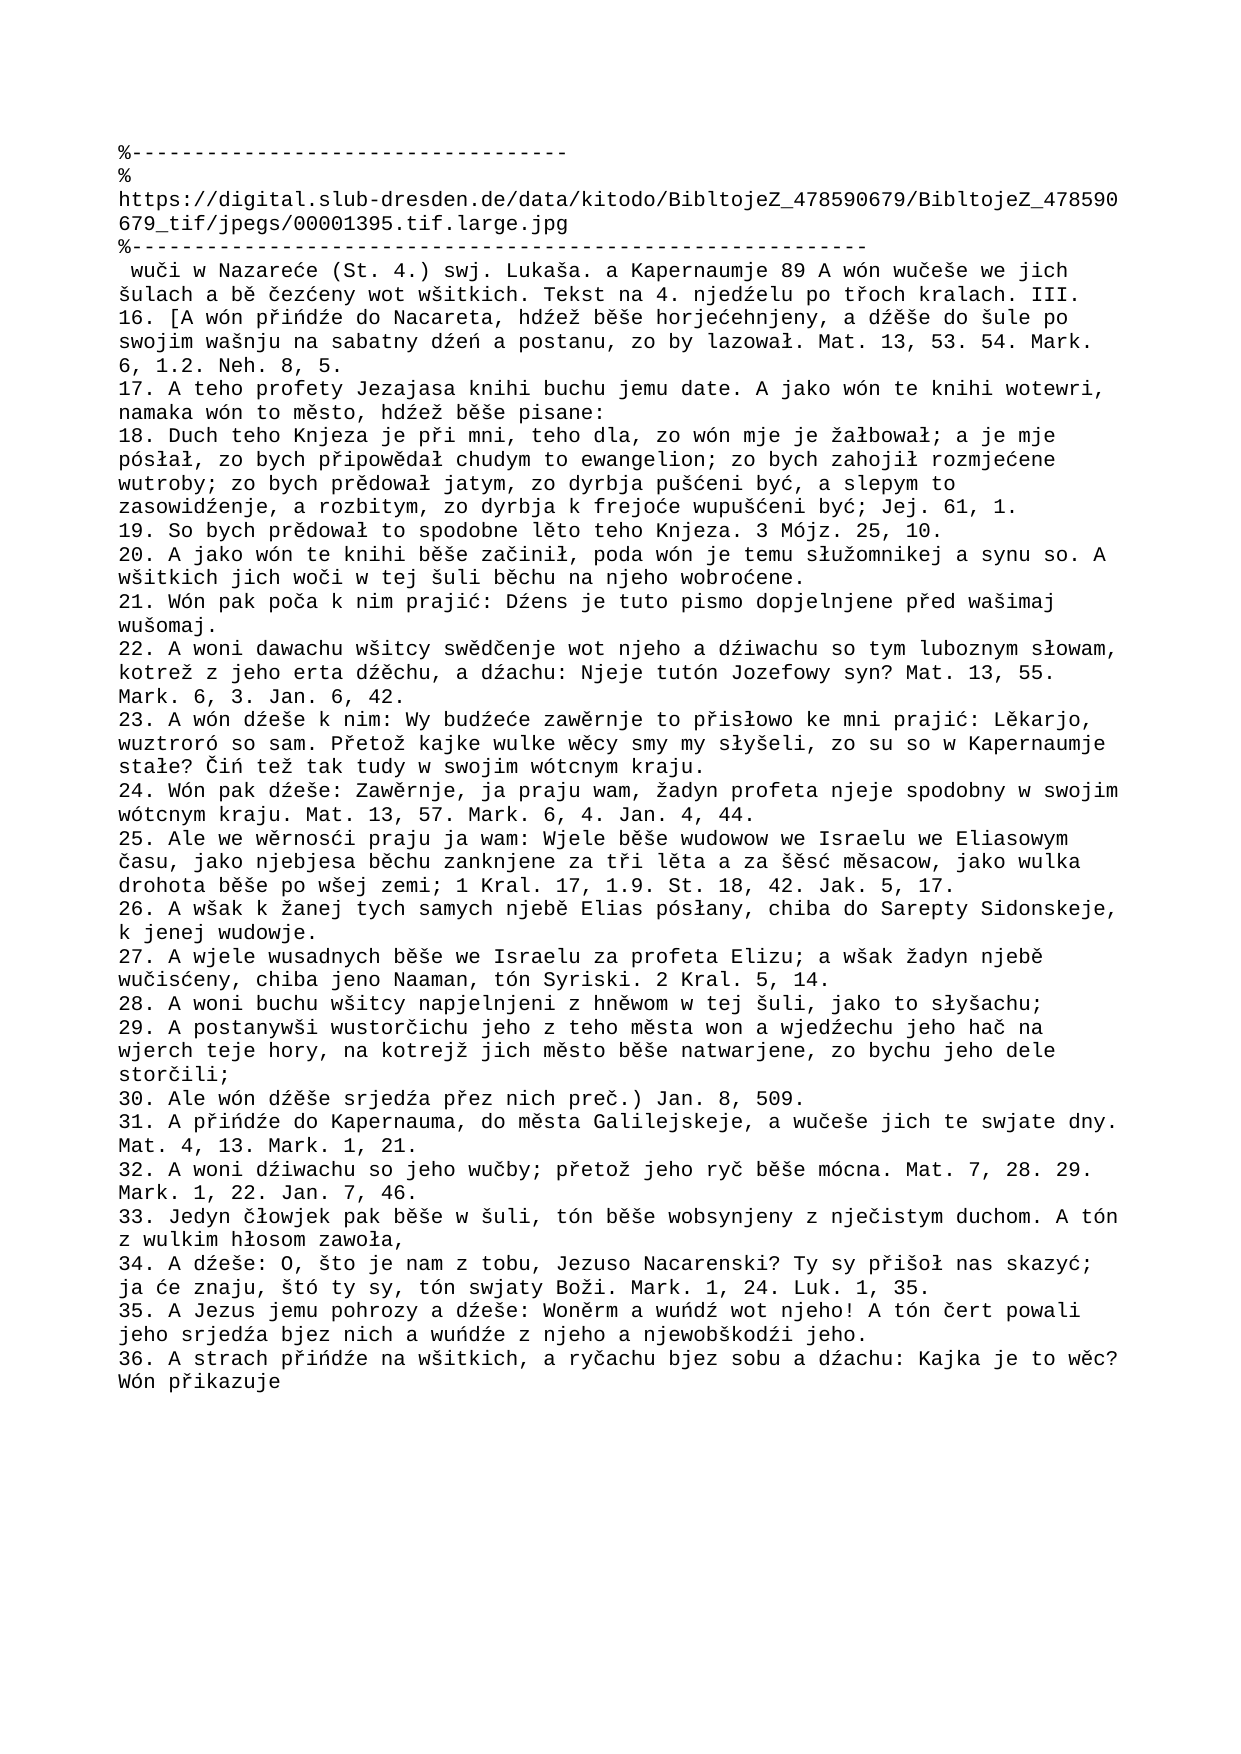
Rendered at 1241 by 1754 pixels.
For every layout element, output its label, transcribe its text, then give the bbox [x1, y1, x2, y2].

text 35. A Jezus jemu pohrozy a dźeše: Woněrm a wuńdź wot njeho! A tón čert powali jeho srjedźa bjez nich a wuńdźe z njeho a njewobškodźi jeho. [118, 1300, 1122, 1348]
text 22. A woni dawachu wšitcy swědčenje wot njeho a dźiwachu so tym luboznym słowam, kotrež z jeho erta dźěchu, a dźachu: Njeje tutón Jozefowy syn? Mat. 13, 55. Mark. 6, 3. Jan. 6, 42. [118, 638, 1122, 709]
text %----------------------------------- [118, 142, 1122, 165]
text 23. A wón dźeše k nim: Wy budźeće zawěrnje to přisłowo ke mni prajić: Lěkarjo, wuztroró so sam. Přetož kajke wulke wěcy smy my słyšeli, zo su so w Kapernaumje stałe? Čiń tež tak tudy w swojim wótcnym kraju. [118, 709, 1122, 780]
text 20. A jako wón te knihi běše začinił, poda wón je temu słužomnikej a synu so. A wšitkich jich woči w tej šuli běchu na njeho wobroćene. [118, 544, 1122, 591]
text 28. A woni buchu wšitcy napjelnjeni z hněwom w tej šuli, jako to słyšachu; [118, 993, 1122, 1017]
text 33. Jedyn čłowjek pak běše w šuli, tón běše wobsynjeny z nječistym duchom. A tón z wulkim hłosom zawoła, [118, 1206, 1122, 1253]
text 36. A strach přińdźe na wšitkich, a ryčachu bjez sobu a dźachu: Kajka je to wěc? Wón přikazuje [118, 1348, 1122, 1395]
text 26. A wšak k žanej tych samych njebě Elias pósłany, chiba do Sarepty Sidonskeje, k jenej wudowje. [118, 898, 1122, 946]
text %----------------------------------------------------------- [118, 236, 1122, 260]
text 19. So bych prědował to spodobne lěto teho Knjeza. 3 Mójz. 25, 10. [118, 520, 1122, 544]
text 24. Wón pak dźeše: Zawěrnje, ja praju wam, žadyn profeta njeje spodobny w swojim wótcnym kraju. Mat. 13, 57. Mark. 6, 4. Jan. 4, 44. [118, 780, 1122, 827]
text 29. A postanywši wustorčichu jeho z teho města won a wjedźechu jeho hač na wjerch teje hory, na kotrejž jich město běše natwarjene, zo bychu jeho dele storčili; [118, 1017, 1122, 1088]
text 27. A wjele wusadnych běše we Israelu za profeta Elizu; a wšak žadyn njebě wučisćeny, chiba jeno Naaman, tón Syriski. 2 Kral. 5, 14. [118, 946, 1122, 993]
text 34. A dźeše: O, što je nam z tobu, Jezuso Nacarenski? Ty sy přišoł nas skazyć; ja će znaju, štó ty sy, tón swjaty Boži. Mark. 1, 24. Luk. 1, 35. [118, 1253, 1122, 1300]
text 31. A přińdźe do Kapernauma, do města Galilejskeje, a wučeše jich te swjate dny. Mat. 4, 13. Mark. 1, 21. [118, 1111, 1122, 1158]
text % https://digital.slub-dresden.de/data/kitodo/BibltojeZ_478590679/BibltojeZ_478590679_tif/jpegs/00001395.tif.large.jpg [118, 165, 1122, 236]
text 32. A woni dźiwachu so jeho wučby; přetož jeho ryč běše mócna. Mat. 7, 28. 29. Mark. 1, 22. Jan. 7, 46. [118, 1158, 1122, 1206]
text 18. Duch teho Knjeza je při mni, teho dla, zo wón mje je žałbował; a je mje pósłał, zo bych připowědał chudym to ewangelion; zo bych zahojił rozmjećene wutroby; zo bych prědował jatym, zo dyrbja pušćeni być, a slepym to zasowidźenje, a rozbitym, zo dyrbja k frejoće wupušćeni być; Jej. 61, 1. [118, 426, 1122, 520]
text 17. A teho profety Jezajasa knihi buchu jemu date. A jako wón te knihi wotewri, namaka wón to město, hdźež běše pisane: [118, 378, 1122, 426]
text 25. Ale we wěrnosći praju ja wam: Wjele běše wudowow we Israelu we Eliasowym času, jako njebjesa běchu zanknjene za tři lěta a za šěsć měsacow, jako wulka drohota běše po wšej zemi; 1 Kral. 17, 1.9. St. 18, 42. Jak. 5, 17. [118, 827, 1122, 898]
text 21. Wón pak poča k nim prajić: Dźens je tuto pismo dopjelnjene před wašimaj wušomaj. [118, 591, 1122, 638]
text 16. [A wón přińdźe do Nacareta, hdźež běše horjećehnjeny, a dźěše do šule po swojim wašnju na sabatny dźeń a postanu, zo by lazował. Mat. 13, 53. 54. Mark. 6, 1.2. Neh. 8, 5. [118, 307, 1122, 378]
text wuči w Nazareće (St. 4.) swj. Lukaša. a Kapernaumje 89 A wón wučeše we jich šulach a bě čezćeny wot wšitkich. Tekst na 4. njedźelu po třoch kralach. III. [118, 260, 1122, 307]
text 30. Ale wón dźěše srjedźa přez nich preč.) Jan. 8, 509. [118, 1088, 1122, 1111]
